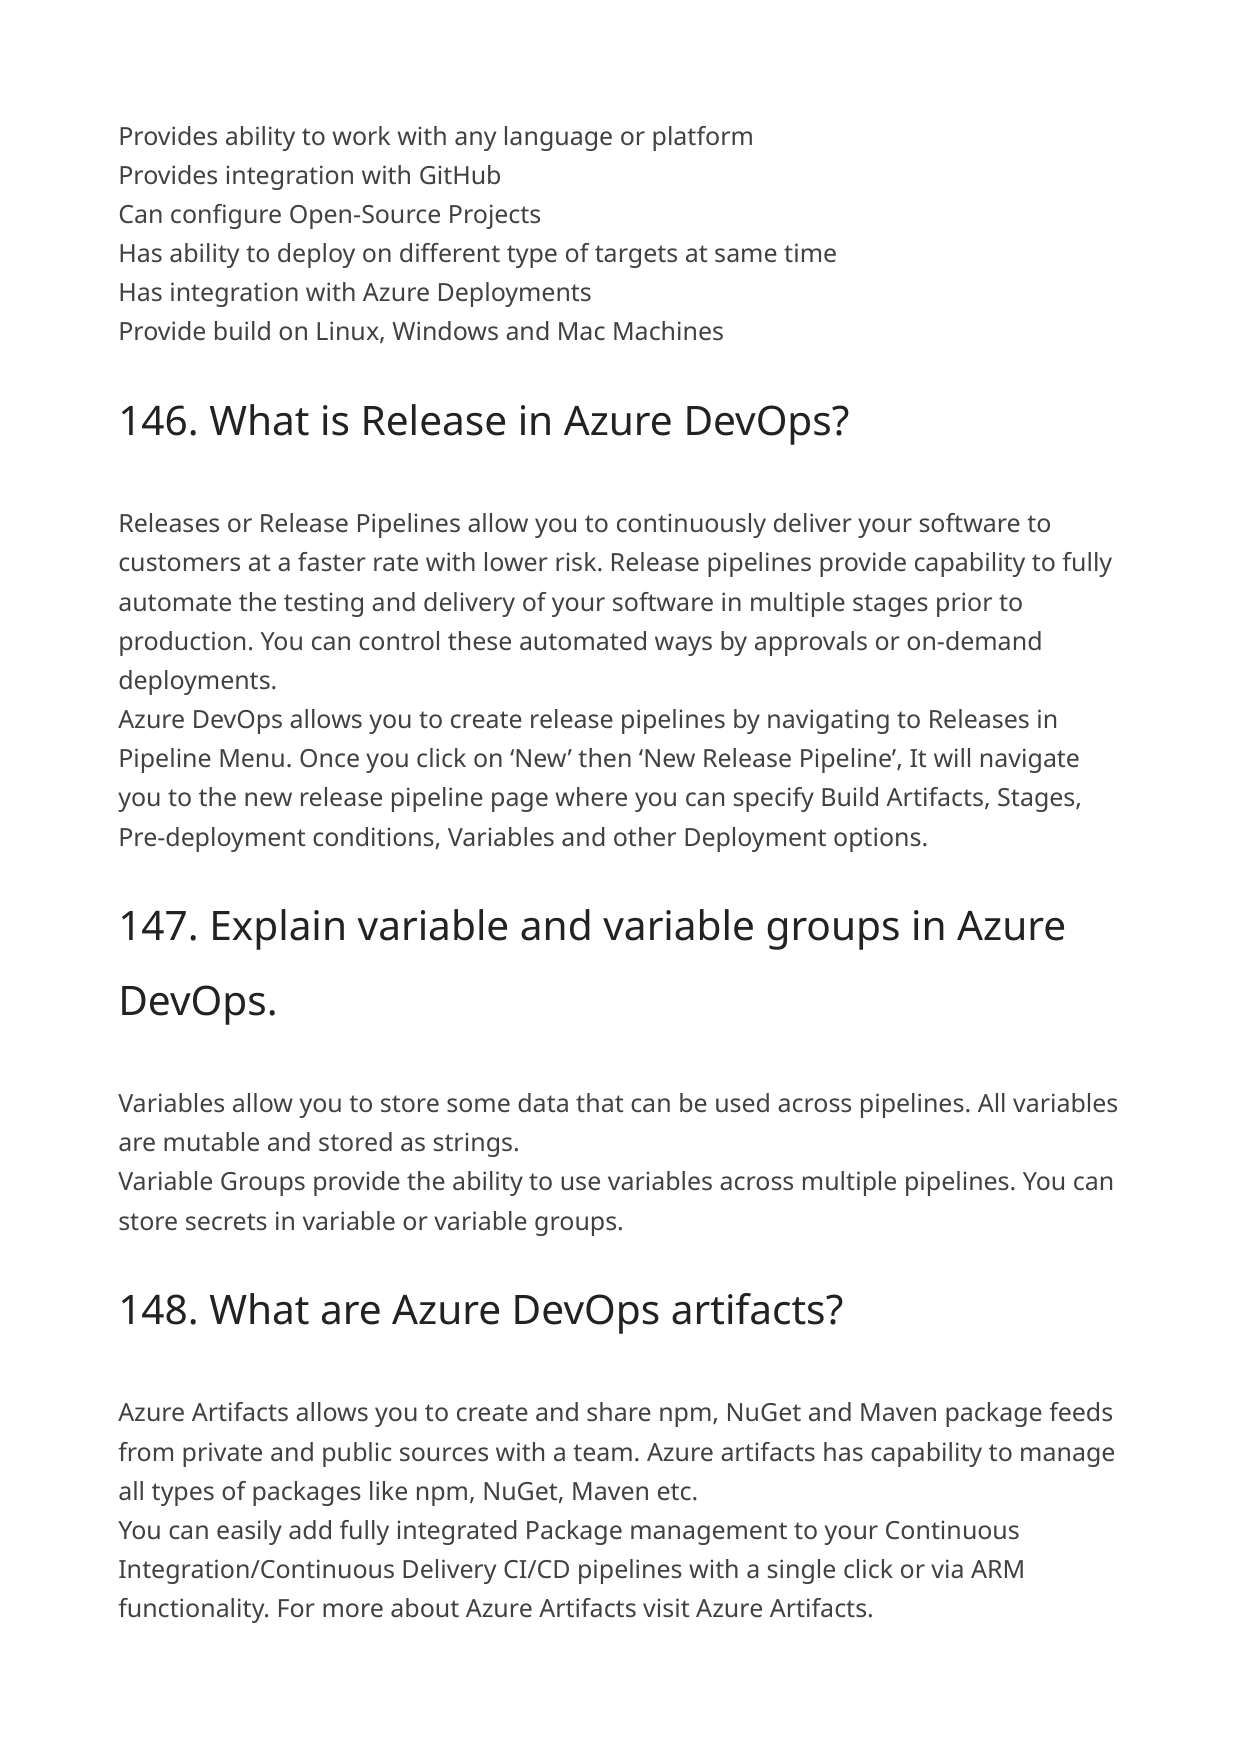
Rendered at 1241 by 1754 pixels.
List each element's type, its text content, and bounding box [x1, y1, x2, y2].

text Variables allow you to store some data that can be used across pipelines. All variables are mutable and stored as strings. Variable Groups provide the ability to use variables across multiple pipelines. You can store secrets in variable or variable groups. [118, 1086, 1122, 1237]
subtitle 148. What are Azure DevOps artifacts? [118, 1281, 1122, 1337]
subtitle 147. Explain variable and variable groups in Azure DevOps. [118, 897, 1122, 1027]
text Azure Artifacts allows you to create and share npm, NuGet and Maven package feeds from private and public sources with a team. Azure artifacts has capability to manage all types of packages like npm, NuGet, Maven etc. You can easily add fully integrated Package management to your Continuous Integration/Continuous Delivery CI/CD pipelines with a single click or via ARM functionality. For more about Azure Artifacts visit Azure Artifacts. [118, 1395, 1122, 1625]
subtitle 146. What is Release in Azure DevOps? [118, 392, 1122, 447]
text Provides ability to work with any language or platform Provides integration with GitHub Can configure Open-Source Projects Has ability to deploy on different type of targets at same time Has integration with Azure Deployments Provide build on Linux, Windows and Mac Machines [118, 118, 1122, 348]
text Releases or Release Pipelines allow you to continuously deliver your software to customers at a faster rate with lower risk. Release pipelines provide capability to fully automate the testing and delivery of your software in multiple stages prior to production. You can control these automated ways by approvals or on-demand deployments. Azure DevOps allows you to create release pipelines by navigating to Releases in Pipeline Menu. Once you click on ‘New’ then ‘New Release Pipeline’, It will navigate you to the new release pipeline page where you can specify Build Artifacts, Stages, Pre-deployment conditions, Variables and other Deployment options. [118, 506, 1122, 853]
